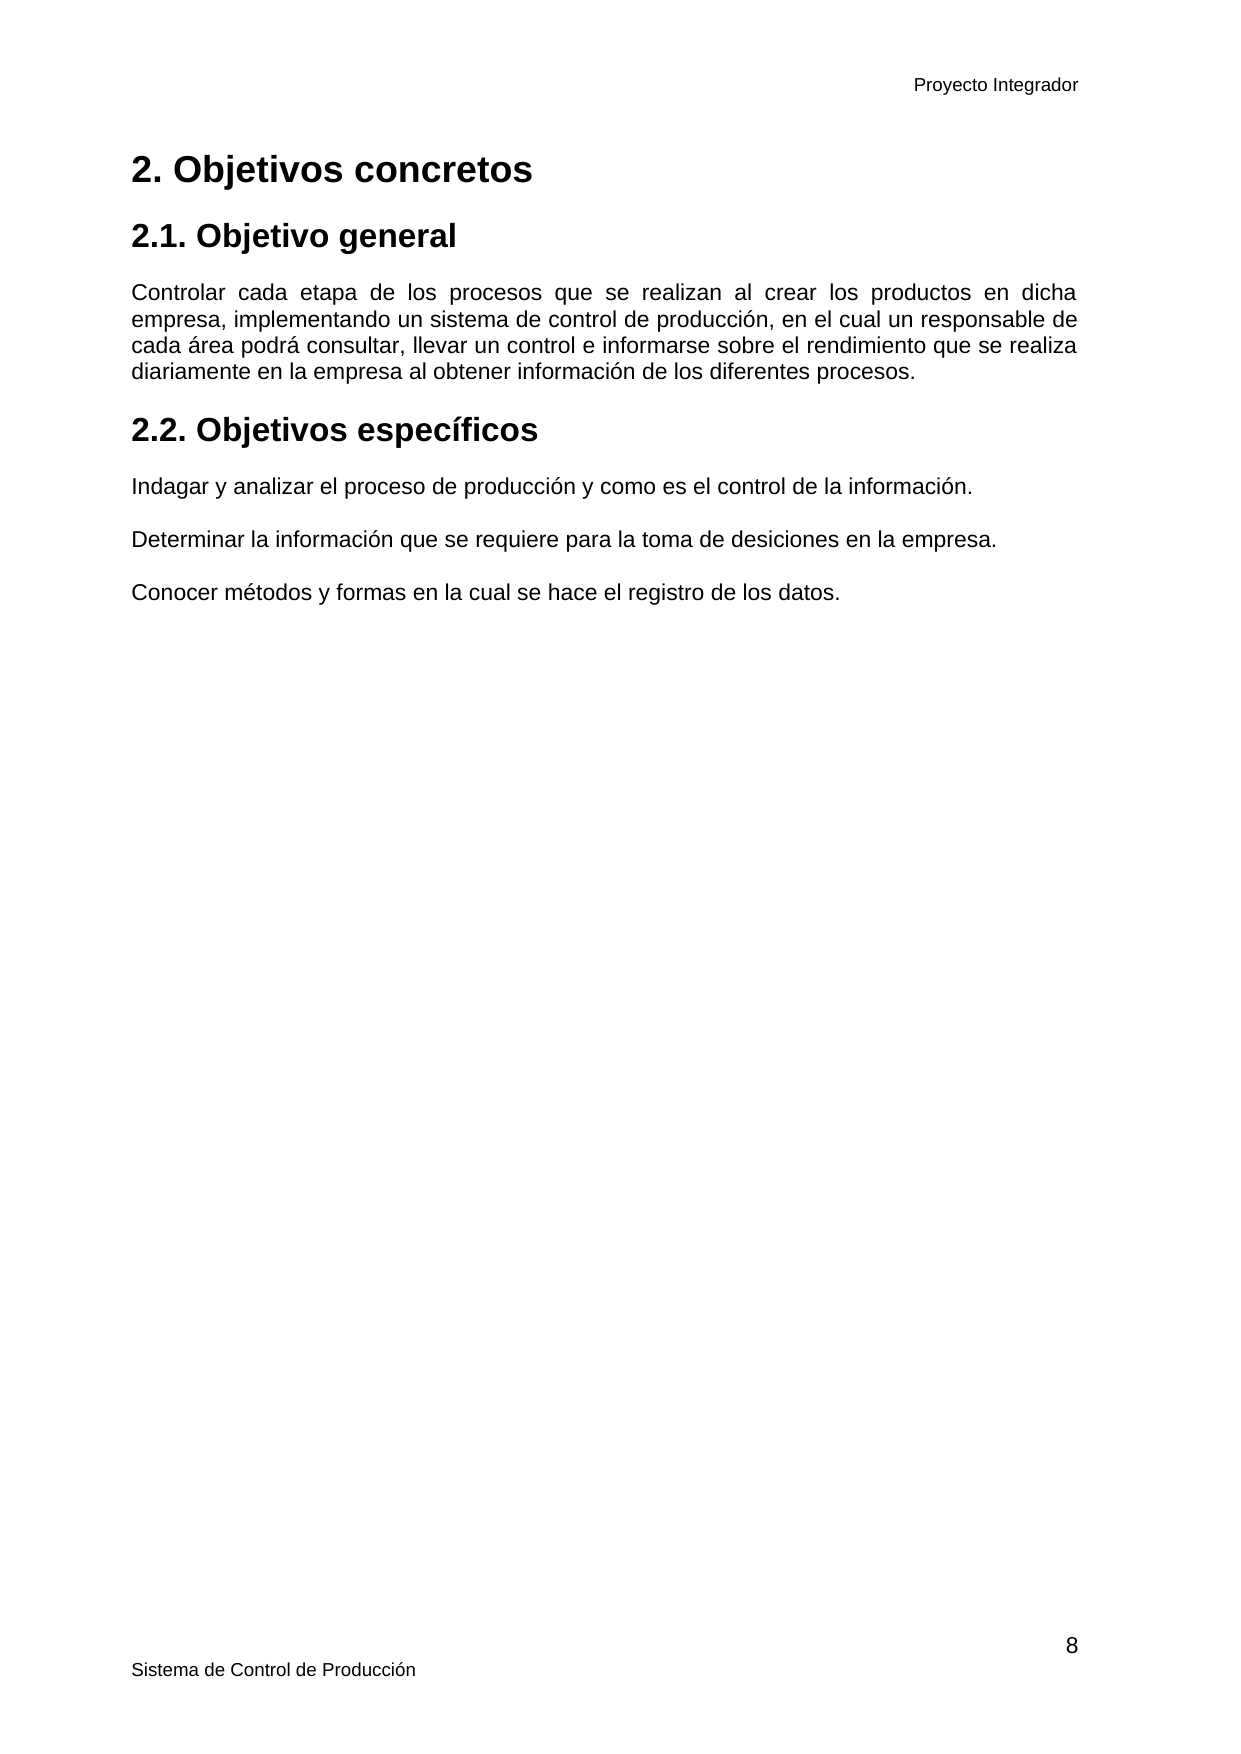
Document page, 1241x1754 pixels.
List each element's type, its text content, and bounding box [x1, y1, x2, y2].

subtitle 2. Objetivos concretos [131, 148, 1078, 191]
text Controlar cada etapa de los procesos que se realizan al crear los productos en dicha empresa, implementando un sistema de control de producción, en el cual un responsable de cada área podrá consultar, llevar un control e informarse sobre el rendimiento que se realiza diariamente en la empresa al obtener información de los diferentes procesos. [131, 279, 1078, 385]
subtitle 2.1. Objetivo general [131, 216, 1078, 254]
text Indagar y analizar el proceso de producción y como es el control de la información. [131, 473, 1078, 499]
text Determinar la información que se requiere para la toma de desiciones en la empresa. [131, 526, 1078, 552]
subtitle 2.2. Objetivos específicos [131, 410, 1078, 448]
text Conocer métodos y formas en la cual se hace el registro de los datos. [131, 578, 1078, 605]
